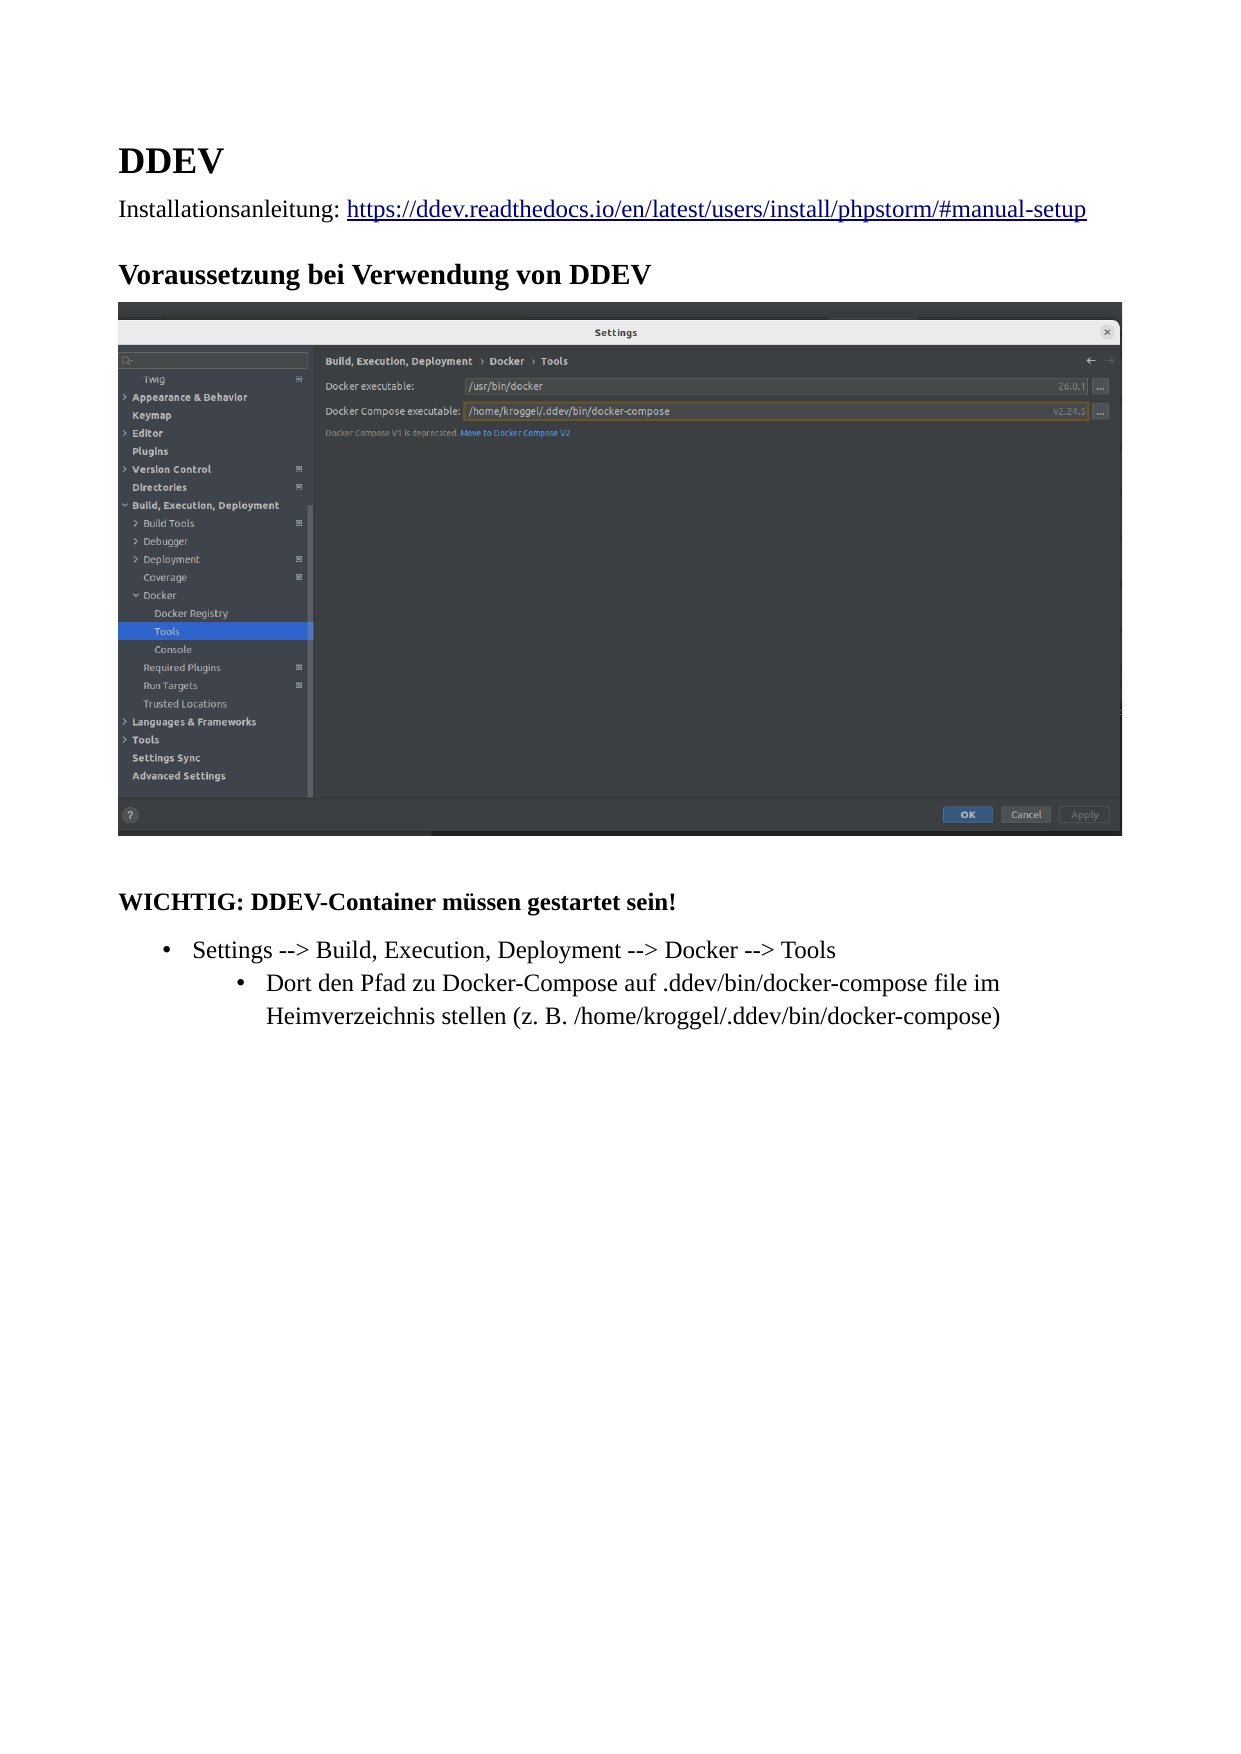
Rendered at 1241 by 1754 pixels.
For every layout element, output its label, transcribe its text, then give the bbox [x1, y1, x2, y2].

picture [118, 302, 1123, 836]
list Dort den Pfad zu Docker-Compose auf .ddev/bin/docker-compose file im Heimverzeichnis stellen (z. B. /home/kroggel/.ddev/bin/docker-compose) [236, 968, 1122, 1030]
subtitle Voraussetzung bei Verwendung von DDEV [118, 257, 1122, 290]
list Settings --> Build, Execution, Deployment --> Docker --> Tools [162, 935, 1122, 964]
subtitle DDEV [118, 139, 1122, 182]
text Installationsanleitung: https://ddev.readthedocs.io/en/latest/users/install/phpstorm/#manual-setup [118, 194, 1122, 223]
text WICHTIG: DDEV-Container müssen gestartet sein! [118, 887, 1122, 916]
